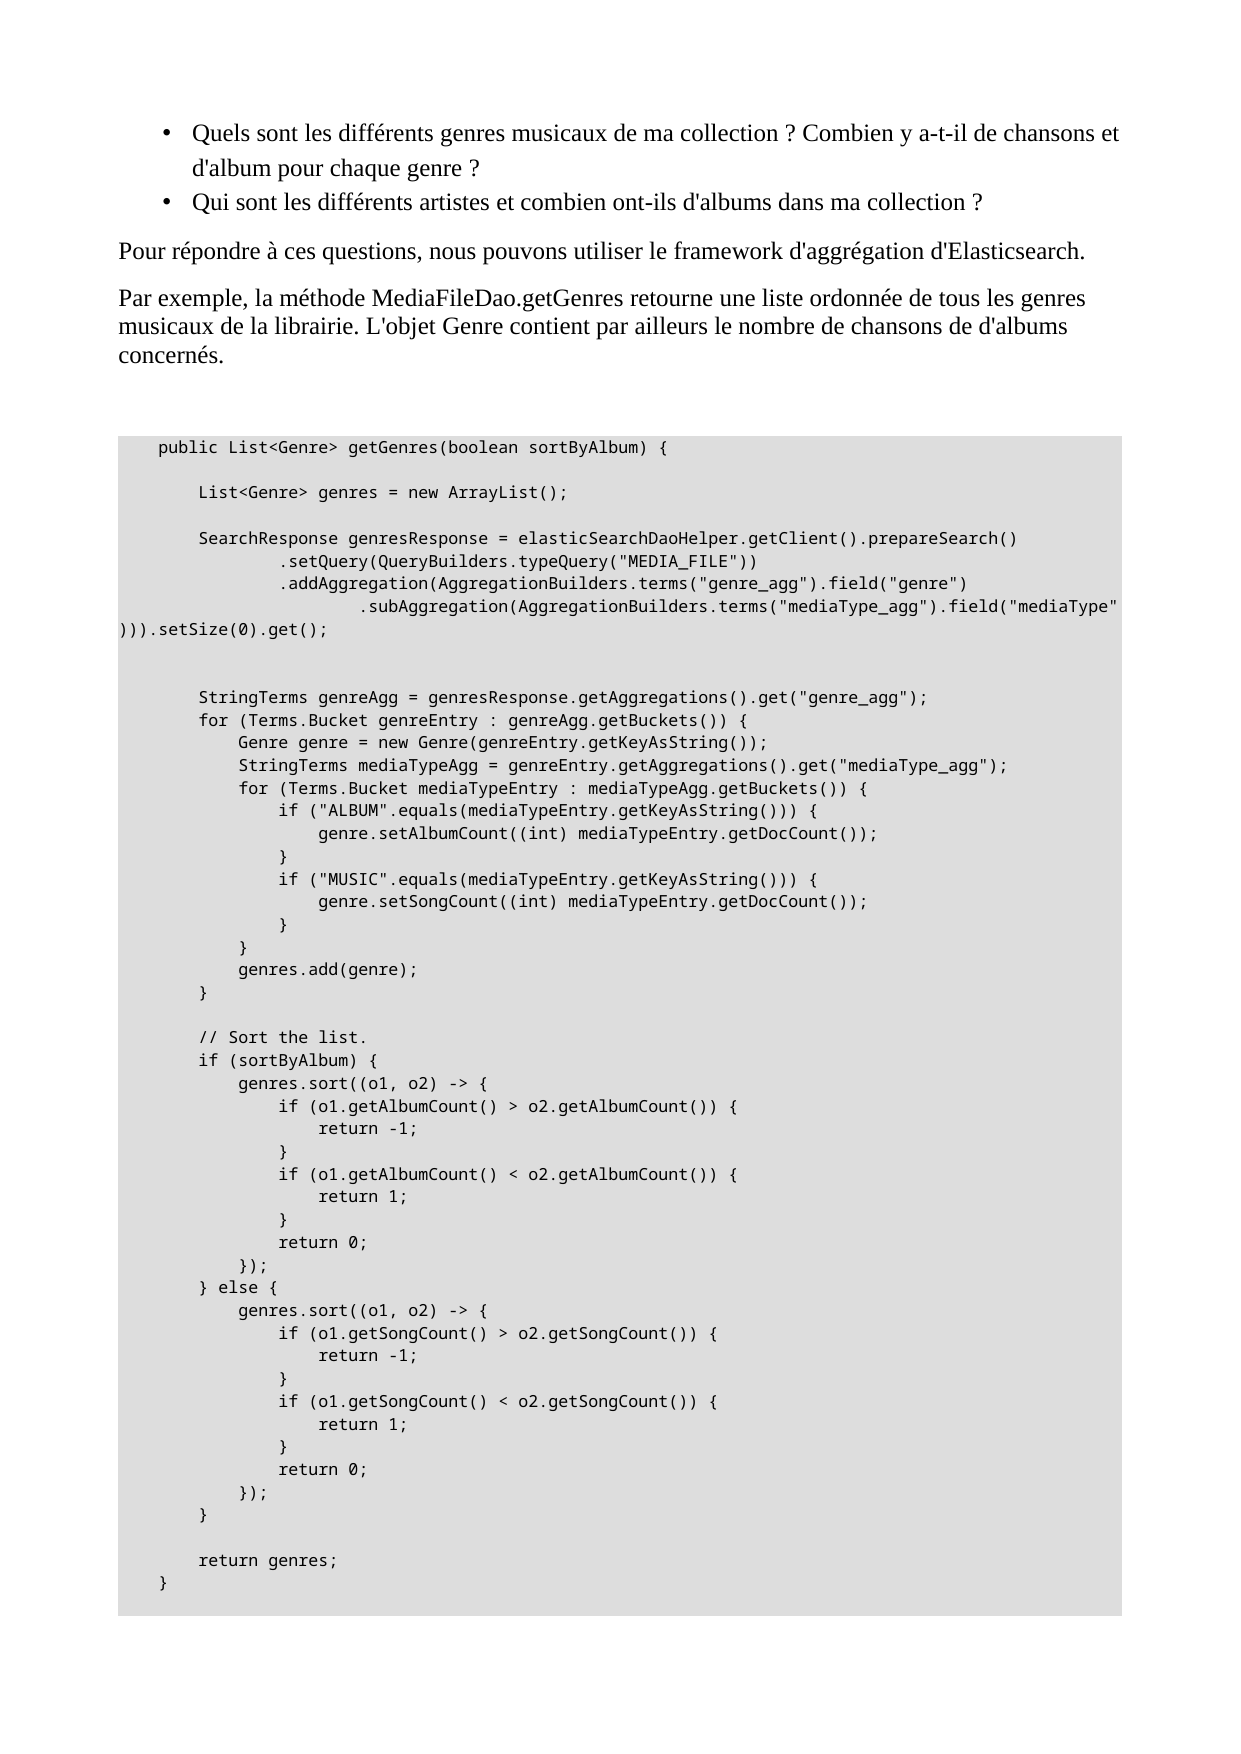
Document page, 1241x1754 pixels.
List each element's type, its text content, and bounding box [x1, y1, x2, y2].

title return 0; [118, 1230, 1122, 1253]
title genres.sort((o1, o2) -> { [118, 1071, 1122, 1094]
text Par exemple, la méthode MediaFileDao.getGenres retourne une liste ordonnée de tous les genres musicaux de la librairie. L'objet Genre contient par ailleurs le nombre de chansons de d'albums concernés. [118, 283, 1122, 369]
title if (o1.getAlbumCount() < o2.getAlbumCount()) { [118, 1162, 1122, 1185]
title } [118, 981, 1122, 1003]
title genre.setAlbumCount((int) mediaTypeEntry.getDocCount()); [118, 822, 1122, 844]
title Genre genre = new Genre(genreEntry.getKeyAsString()); [118, 731, 1122, 753]
title return 1; [118, 1412, 1122, 1435]
title }); [118, 1253, 1122, 1276]
title } else { [118, 1276, 1122, 1298]
title SearchResponse genresResponse = elasticSearchDaoHelper.getClient().prepareSearch() [118, 526, 1122, 549]
title if (sortByAlbum) { [118, 1049, 1122, 1071]
title if ("ALBUM".equals(mediaTypeEntry.getKeyAsString())) { [118, 799, 1122, 822]
title genres.add(genre); [118, 958, 1122, 981]
title } [118, 1139, 1122, 1162]
title public List<Genre> getGenres(boolean sortByAlbum) { [118, 436, 1122, 458]
title StringTerms genreAgg = genresResponse.getAggregations().get("genre_agg"); [118, 685, 1122, 708]
title } [118, 1208, 1122, 1230]
title return -1; [118, 1344, 1122, 1367]
title genres.sort((o1, o2) -> { [118, 1298, 1122, 1321]
title } [118, 1367, 1122, 1389]
title List<Genre> genres = new ArrayList(); [118, 481, 1122, 504]
list Qui sont les différents artistes et combien ont-ils d'albums dans ma collection ? [162, 187, 1122, 216]
title } [118, 844, 1122, 867]
title StringTerms mediaTypeAgg = genreEntry.getAggregations().get("mediaType_agg"); [118, 753, 1122, 776]
title } [118, 1571, 1122, 1594]
title if (o1.getSongCount() < o2.getSongCount()) { [118, 1389, 1122, 1412]
title for (Terms.Bucket mediaTypeEntry : mediaTypeAgg.getBuckets()) { [118, 776, 1122, 799]
title genre.setSongCount((int) mediaTypeEntry.getDocCount()); [118, 890, 1122, 912]
title .setQuery(QueryBuilders.typeQuery("MEDIA_FILE")) [118, 549, 1122, 572]
text Pour répondre à ces questions, nous pouvons utiliser le framework d'aggrégation d'Elasticsearch. [118, 236, 1122, 265]
title return 1; [118, 1185, 1122, 1208]
title if (o1.getAlbumCount() > o2.getAlbumCount()) { [118, 1094, 1122, 1117]
title return 0; [118, 1457, 1122, 1480]
title if (o1.getSongCount() > o2.getSongCount()) { [118, 1321, 1122, 1344]
title } [118, 912, 1122, 935]
title }); [118, 1480, 1122, 1503]
title return -1; [118, 1117, 1122, 1139]
list Quels sont les différents genres musicaux de ma collection ? Combien y a-t-il de chansons et d'album pour chaque genre ? [162, 118, 1122, 181]
title } [118, 935, 1122, 958]
title return genres; [118, 1548, 1122, 1571]
title } [118, 1435, 1122, 1457]
title // Sort the list. [118, 1026, 1122, 1049]
title if ("MUSIC".equals(mediaTypeEntry.getKeyAsString())) { [118, 867, 1122, 890]
title .addAggregation(AggregationBuilders.terms("genre_agg").field("genre") [118, 572, 1122, 594]
title .subAggregation(AggregationBuilders.terms("mediaType_agg").field("mediaType"))).setSize(0).get(); [118, 594, 1122, 640]
title } [118, 1503, 1122, 1526]
title for (Terms.Bucket genreEntry : genreAgg.getBuckets()) { [118, 708, 1122, 731]
